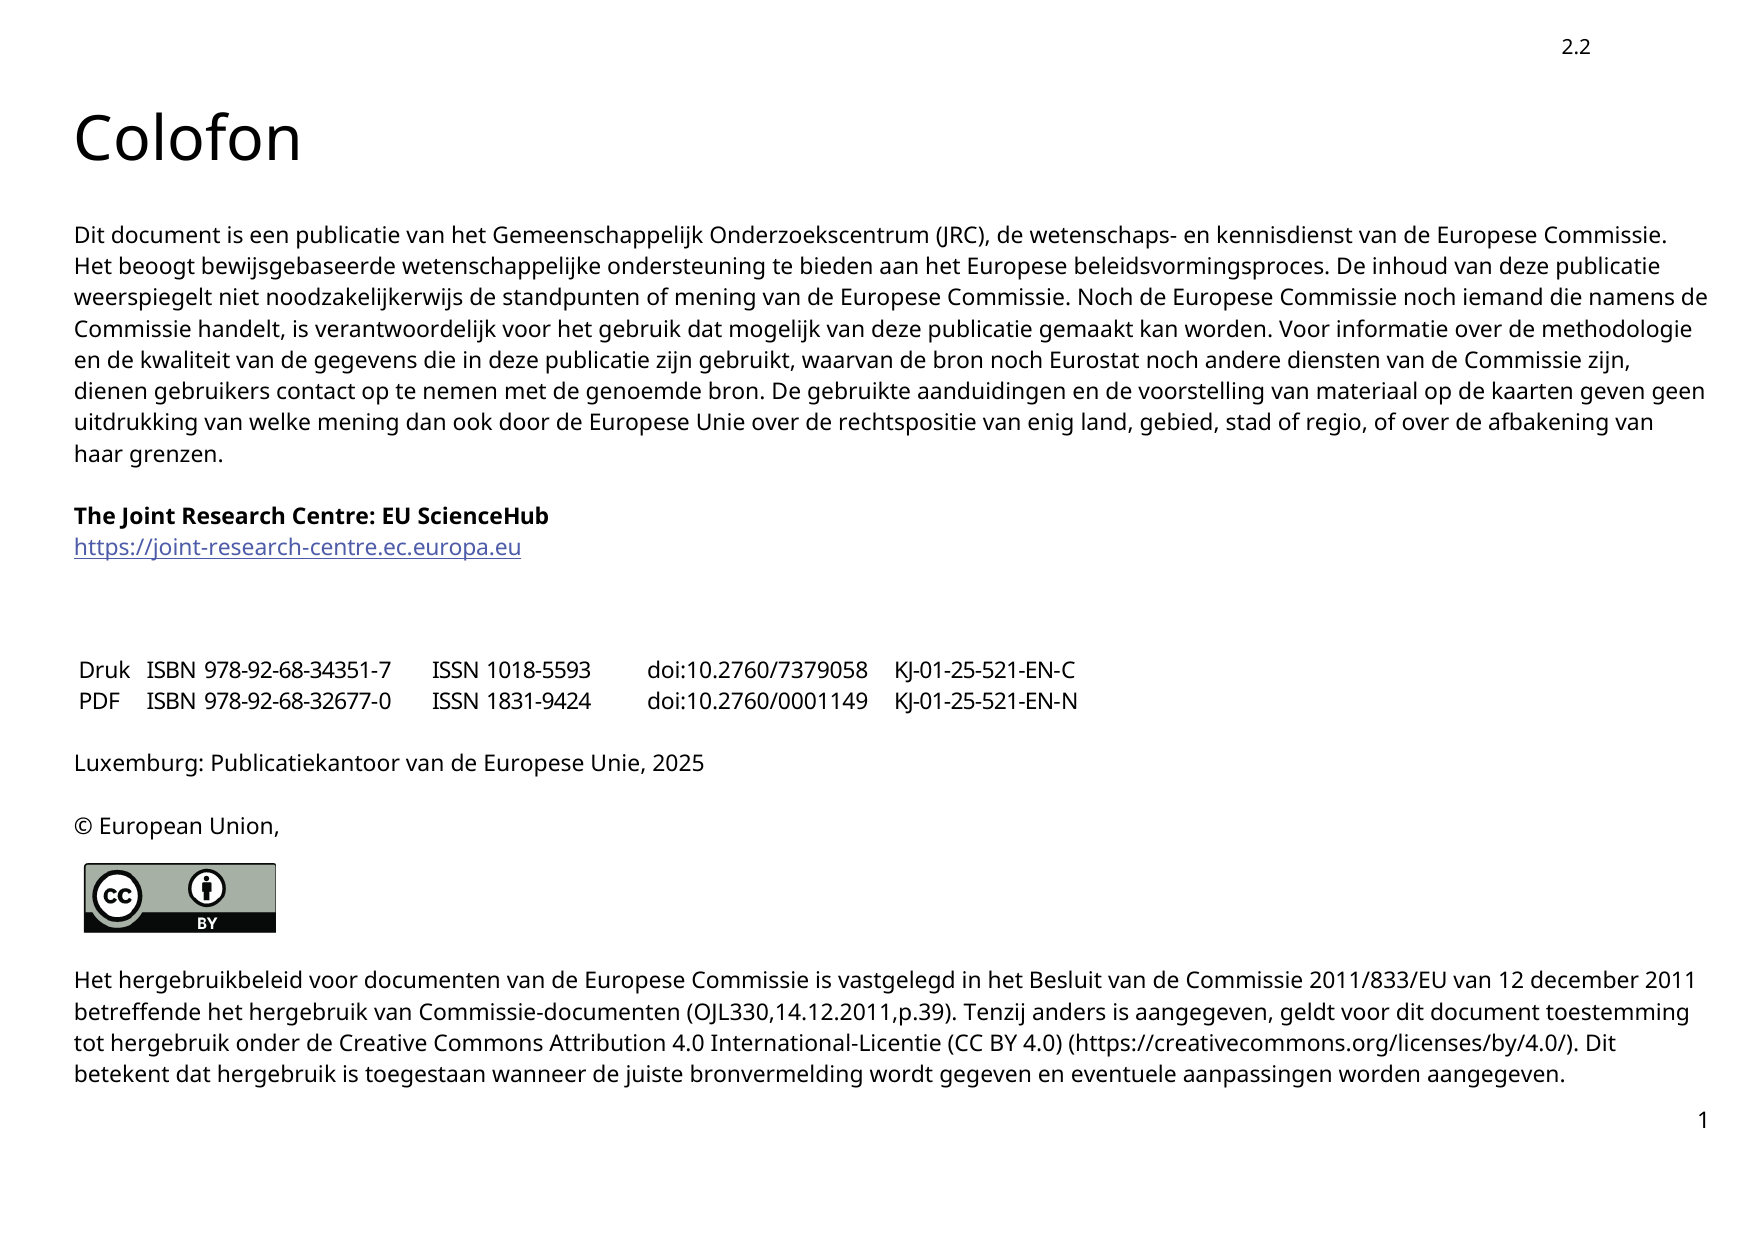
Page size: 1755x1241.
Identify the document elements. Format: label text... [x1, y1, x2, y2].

text Dit document is een publicatie van het Gemeenschappelijk Onderzoekscentrum (JRC), de wetenschaps- en kennisdienst van de Europese Commissie. Het beoogt bewijsgebaseerde wetenschappelijke ondersteuning te bieden aan het Europese beleidsvormingsproces. De inhoud van deze publicatie weerspiegelt niet noodzakelijkerwijs de standpunten of mening van de Europese Commissie. Noch de Europese Commissie noch iemand die namens de Commissie handelt, is verantwoordelijk voor het gebruik dat mogelijk van deze publicatie gemaakt kan worden. Voor informatie over de methodologie en de kwaliteit van de gegevens die in deze publicatie zijn gebruikt, waarvan de bron noch Eurostat noch andere diensten van de Commissie zijn, dienen gebruikers contact op te nemen met de genoemde bron. De gebruikte aanduidingen en de voorstelling van materiaal op de kaarten geven geen uitdrukking van welke mening dan ook door de Europese Unie over de rechtspositie van enig land, gebied, stad of regio, of over de afbakening van haar grenzen. [74, 219, 1710, 469]
text © European Union, [74, 810, 1710, 841]
table_header Druk [78, 654, 146, 685]
table_cell doi:10.2760/0001149 [647, 685, 894, 716]
text https://joint-research-centre.ec.europa.eu [74, 531, 1710, 563]
table_header ISSN 1018-5593 [432, 654, 647, 685]
text Het hergebruikbeleid voor documenten van de Europese Commissie is vastgelegd in het Besluit van de Commissie 2011/833/EU van 12 december 2011 betreffende het hergebruik van Commissie-documenten (OJL330,14.12.2011,p.39). Tenzij anders is aangegeven, geldt voor dit document toestemming tot hergebruik onder de Creative Commons Attribution 4.0 International-Licentie (CC BY 4.0) (https://creativecommons.org/licenses/by/4.0/). Dit betekent dat hergebruik is toegestaan wanneer de juiste bronvermelding wordt gegeven en eventuele aanpassingen worden aangegeven. [74, 964, 1710, 1089]
table_header KJ-01-25-521-EN-C [894, 654, 1096, 685]
table_cell KJ-01-25-521-EN-N [894, 685, 1096, 716]
text The Joint Research Centre: EU ScienceHub [74, 500, 1710, 531]
table_cell ISSN 1831-9424 [432, 685, 647, 716]
table_cell PDF [78, 685, 146, 716]
text Luxemburg: Publicatiekantoor van de Europese Unie, 2025 [74, 747, 1710, 778]
subtitle Colofon [74, 94, 1710, 179]
table_cell ISBN 978-92-68-32677-0 [146, 685, 432, 716]
table_header doi:10.2760/7379058 [647, 654, 894, 685]
table_header ISBN 978-92-68-34351-7 [146, 654, 432, 685]
